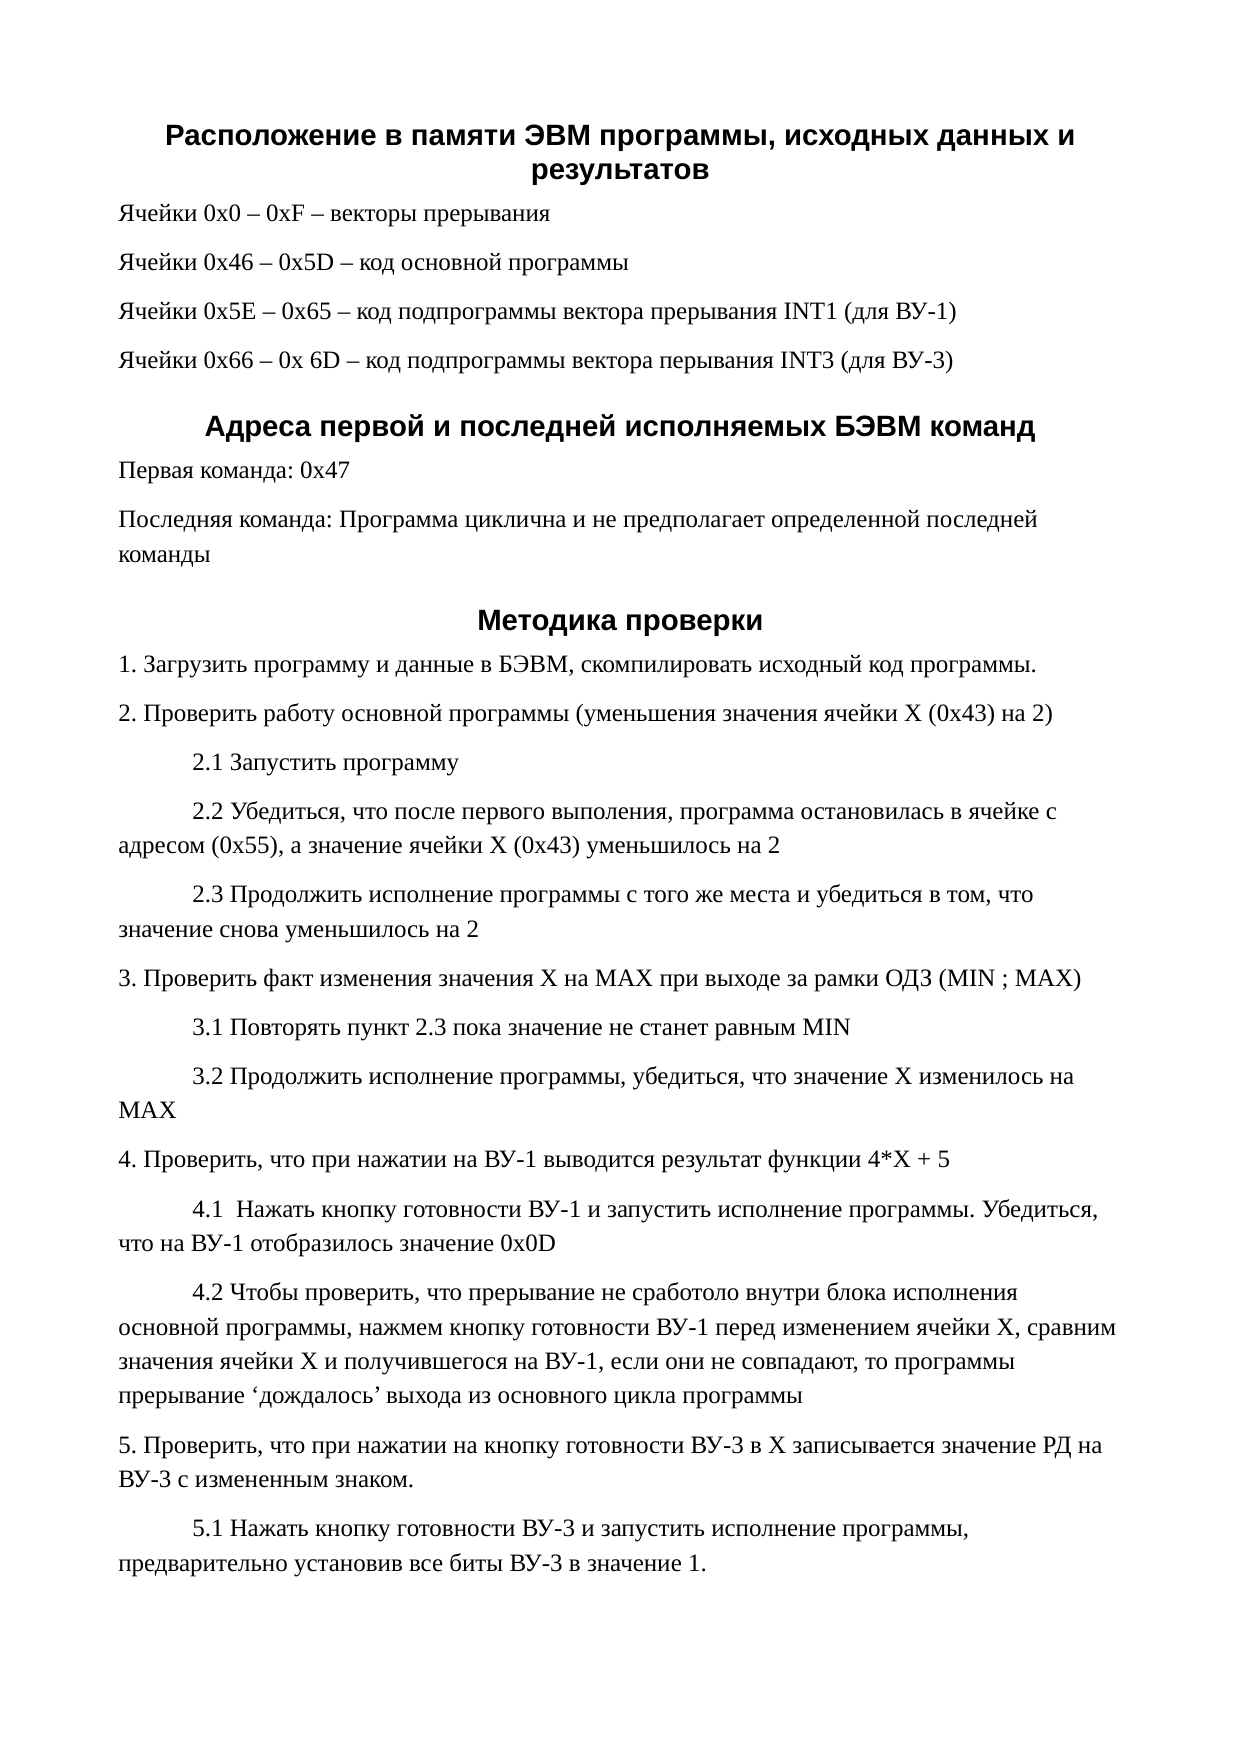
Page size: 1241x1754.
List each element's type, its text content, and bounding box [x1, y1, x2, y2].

text 5. Проверить, что при нажатии на кнопку готовности ВУ-3 в X записывается значение РД на ВУ-3 с измененным знаком. [118, 1430, 1122, 1493]
subtitle Расположение в памяти ЭВМ программы, исходных данных и результатов [118, 118, 1122, 186]
text 1. Загрузить программу и данные в БЭВМ, скомпилировать исходный код программы. [118, 649, 1122, 677]
text Ячейки 0x0 – 0xF – векторы прерывания [118, 198, 1122, 227]
text 2.3 Продолжить исполнение программы с того же места и убедиться в том, что значение снова уменьшилось на 2 [118, 879, 1122, 943]
text 2. Проверить работу основной программы (уменьшения значения ячейки X (0x43) на 2) [118, 698, 1122, 726]
text 3. Проверить факт изменения значения X на MAX при выходе за рамки ОДЗ (MIN ; MAX) [118, 963, 1122, 992]
text 2.1 Запустить программу [118, 747, 1122, 776]
text 3.1 Повторять пункт 2.3 пока значение не станет равным MIN [118, 1012, 1122, 1041]
subtitle Адреса первой и последней исполняемых БЭВМ команд [118, 409, 1122, 443]
text 2.2 Убедиться, что после первого выполения, программа остановилась в ячейке с адресом (0x55), а значение ячейки X (0x43) уменьшилось на 2 [118, 796, 1122, 859]
text 4.1 Нажать кнопку готовности ВУ-1 и запустить исполнение программы. Убедиться, что на ВУ-1 отобразилось значение 0x0D [118, 1194, 1122, 1257]
subtitle Методика проверки [118, 602, 1122, 636]
text 5.1 Нажать кнопку готовности ВУ-3 и запустить исполнение программы, предварительно установив все биты ВУ-3 в значение 1. [118, 1513, 1122, 1576]
text Последняя команда: Программа циклична и не предполагает определенной последней команды [118, 504, 1122, 567]
text 3.2 Продолжить исполнение программы, убедиться, что значение X изменилось на MAX [118, 1061, 1122, 1124]
text Ячейки 0x5E – 0x65 – код подпрограммы вектора прерывания INT1 (для ВУ-1) [118, 296, 1122, 325]
text 4. Проверить, что при нажатии на ВУ-1 выводится результат функции 4*X + 5 [118, 1144, 1122, 1173]
text Первая команда: 0x47 [118, 455, 1122, 484]
text Ячейки 0x46 – 0x5D – код основной программы [118, 247, 1122, 276]
text Ячейки 0x66 – 0x 6D – код подпрограммы вектора перывания INT3 (для ВУ-3) [118, 345, 1122, 374]
text 4.2 Чтобы проверить, что прерывание не сработоло внутри блока исполнения основной программы, нажмем кнопку готовности ВУ-1 перед изменением ячейки X, сравним значения ячейки X и получившегося на ВУ-1, если они не совпадают, то программы прерывание ‘дождалось’ выхода из основного цикла программы [118, 1277, 1122, 1409]
